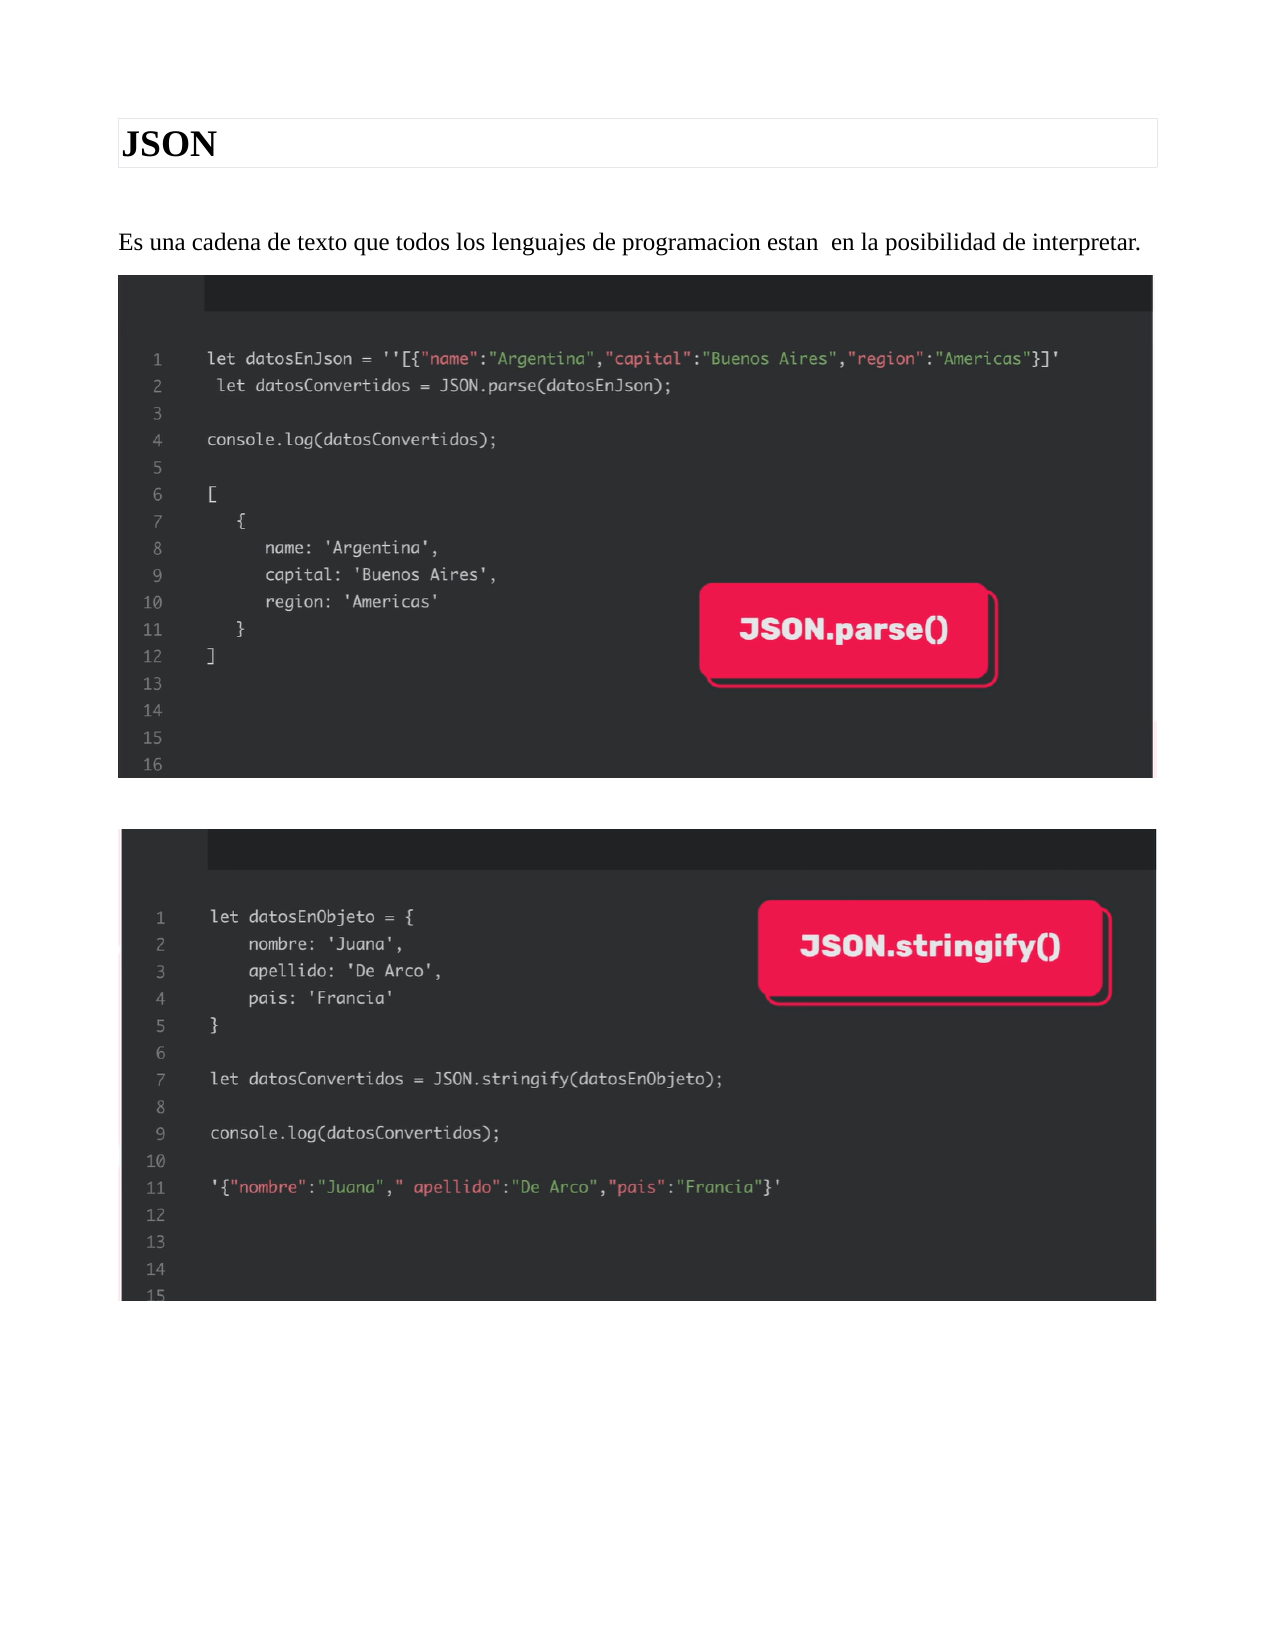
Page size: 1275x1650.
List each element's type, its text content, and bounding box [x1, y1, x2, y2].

subtitle JSON [119, 119, 1157, 167]
picture [118, 829, 1157, 1301]
picture [118, 275, 1157, 778]
text Es una cadena de texto que todos los lenguajes de programacion estan en la posibilidad de interpretar. [118, 227, 1157, 256]
